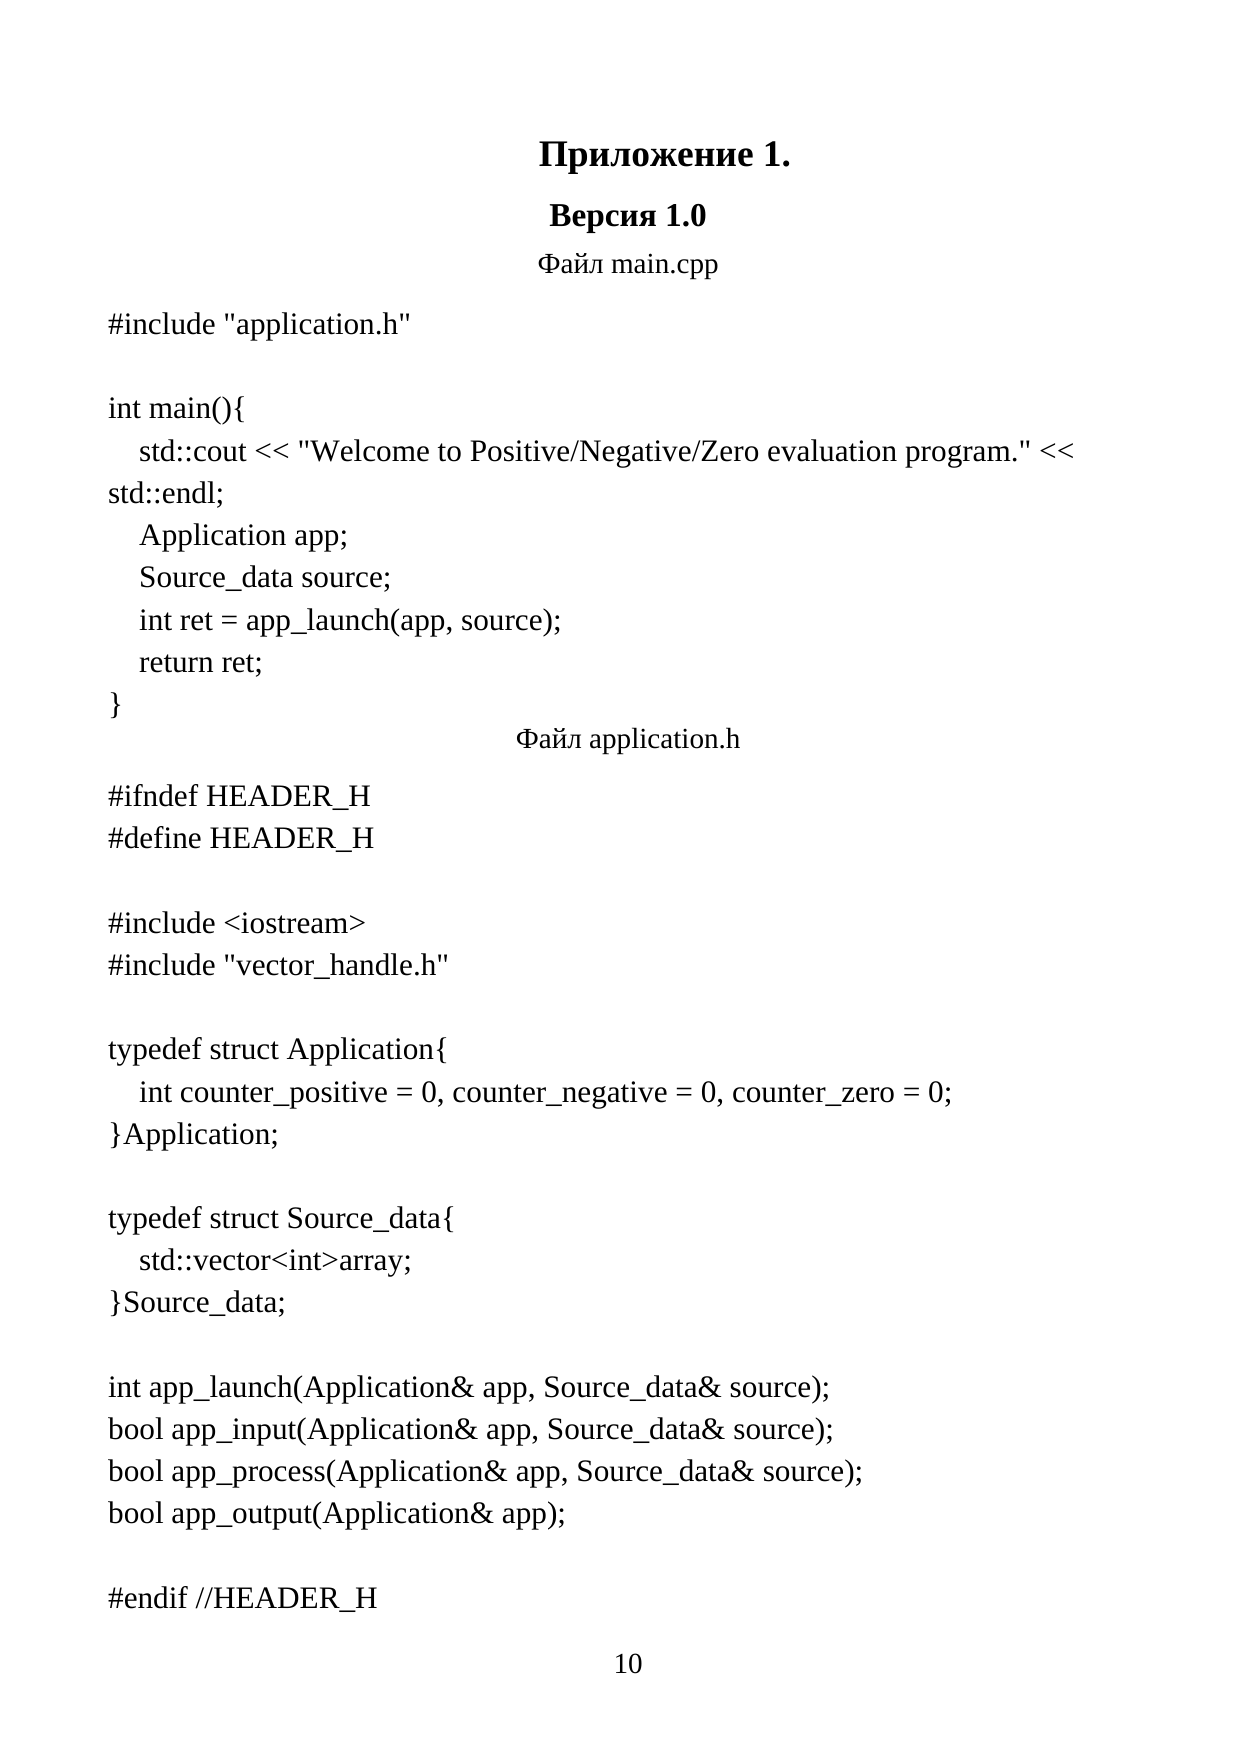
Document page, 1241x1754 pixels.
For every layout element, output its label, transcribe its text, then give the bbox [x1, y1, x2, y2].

text int main(){ [108, 383, 1148, 426]
text bool app_process(Application& app, Source_data& source); [108, 1446, 1148, 1488]
text } [108, 679, 1148, 721]
text #ifndef HEADER_H [108, 771, 1148, 813]
text Файл application.h [108, 721, 1148, 754]
text #endif //HEADER_H [108, 1573, 1148, 1615]
text int app_launch(Application& app, Source_data& source); [108, 1362, 1148, 1404]
text #include <iostream> [108, 898, 1148, 940]
text Source_data source; [108, 552, 1148, 594]
text bool app_output(Application& app); [108, 1488, 1148, 1531]
text std::vector<int>array; [108, 1235, 1148, 1277]
subtitle Приложение 1. [108, 131, 1148, 174]
text }Source_data; [108, 1277, 1148, 1320]
text Application app; [108, 510, 1148, 552]
text Файл main.cpp [108, 246, 1148, 279]
text }Application; [108, 1109, 1148, 1151]
text typedef struct Application{ [108, 1024, 1148, 1067]
text int ret = app_launch(app, source); [108, 594, 1148, 637]
text bool app_input(Application& app, Source_data& source); [108, 1404, 1148, 1446]
subtitle Версия 1.0 [108, 195, 1148, 233]
text #include "application.h" [108, 299, 1148, 341]
text std::cout << "Welcome to Positive/Negative/Zero evaluation program." << std::endl; [108, 426, 1148, 510]
text typedef struct Source_data{ [108, 1193, 1148, 1235]
text return ret; [108, 637, 1148, 679]
text int counter_positive = 0, counter_negative = 0, counter_zero = 0; [108, 1067, 1148, 1109]
text #define HEADER_H [108, 813, 1148, 856]
text #include "vector_handle.h" [108, 940, 1148, 982]
